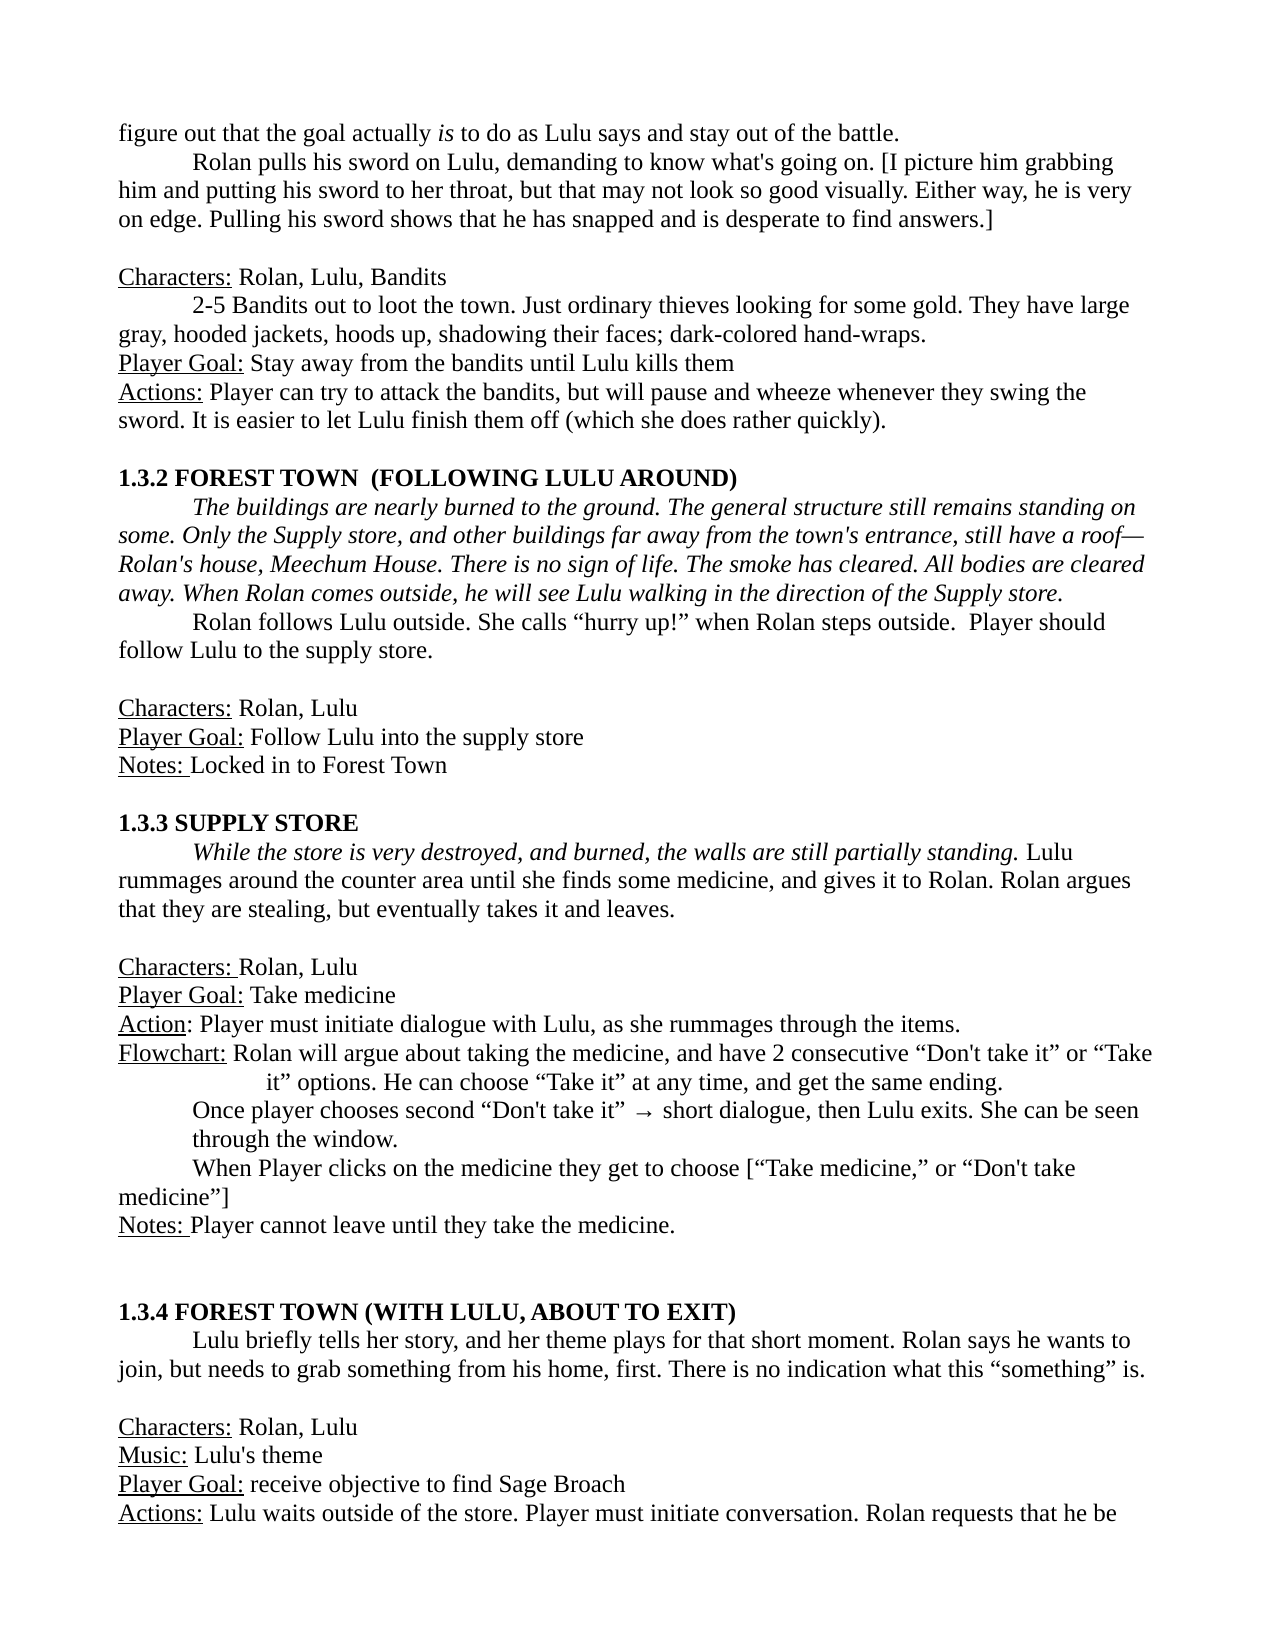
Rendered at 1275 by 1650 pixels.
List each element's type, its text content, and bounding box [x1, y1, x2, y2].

text Once player chooses second “Don't take it” → short dialogue, then Lulu exits. She can be seen through the window. [118, 1096, 1157, 1153]
text 2-5 Bandits out to loot the town. Just ordinary thieves looking for some gold. They have large gray, hooded jackets, hoods up, shadowing their faces; dark-colored hand-wraps. [118, 291, 1157, 348]
text The buildings are nearly burned to the ground. The general structure still remains standing on some. Only the Supply store, and other buildings far away from the town's entrance, still have a roof—Rolan's house, Meechum House. There is no sign of life. The smoke has cleared. All bodies are cleared away. When Rolan comes outside, he will see Lulu walking in the direction of the Supply store. [118, 492, 1157, 607]
text Action: Player must initiate dialogue with Lulu, as she rummages through the items. [118, 1009, 1157, 1038]
text Flowchart: Rolan will argue about taking the medicine, and have 2 consecutive “Don't take it” or “Take it” options. He can choose “Take it” at any time, and get the same ending. [118, 1038, 1157, 1096]
text Notes: Player cannot leave until they take the medicine. [118, 1211, 1157, 1239]
text Lulu briefly tells her story, and her theme plays for that short moment. Rolan says he wants to join, but needs to grab something from his home, first. There is no indication what this “something” is. [118, 1326, 1157, 1383]
text 1.3.2 FOREST TOWN (FOLLOWING LULU AROUND) [118, 463, 1157, 492]
text When Player clicks on the medicine they get to choose [“Take medicine,” or “Don't take medicine”] [118, 1153, 1157, 1211]
text figure out that the goal actually is to do as Lulu says and stay out of the battle. [118, 118, 1157, 147]
text Player Goal: Follow Lulu into the supply store [118, 722, 1157, 751]
text Actions: Player can try to attack the bandits, but will pause and wheeze whenever they swing the sword. It is easier to let Lulu finish them off (which she does rather quickly). [118, 377, 1157, 434]
text Characters: Rolan, Lulu, Bandits [118, 262, 1157, 291]
text Actions: Lulu waits outside of the store. Player must initiate conversation. Rolan requests that he be [118, 1498, 1157, 1527]
text Characters: Rolan, Lulu [118, 952, 1157, 981]
text Rolan follows Lulu outside. She calls “hurry up!” when Rolan steps outside. Player should follow Lulu to the supply store. [118, 607, 1157, 664]
text Notes: Locked in to Forest Town [118, 751, 1157, 779]
text While the store is very destroyed, and burned, the walls are still partially standing. Lulu rummages around the counter area until she finds some medicine, and gives it to Rolan. Rolan argues that they are stealing, but eventually takes it and leaves. [118, 837, 1157, 923]
text 1.3.3 SUPPLY STORE [118, 808, 1157, 837]
text 1.3.4 FOREST TOWN (WITH LULU, ABOUT TO EXIT) [118, 1297, 1157, 1326]
text Player Goal: Stay away from the bandits until Lulu kills them [118, 348, 1157, 377]
text Player Goal: receive objective to find Sage Broach [118, 1469, 1157, 1498]
text Rolan pulls his sword on Lulu, demanding to know what's going on. [I picture him grabbing him and putting his sword to her throat, but that may not look so good visually. Either way, he is very on edge. Pulling his sword shows that he has snapped and is desperate to find answers.] [118, 147, 1157, 233]
text Characters: Rolan, Lulu [118, 693, 1157, 722]
text Player Goal: Take medicine [118, 981, 1157, 1009]
text Characters: Rolan, Lulu [118, 1412, 1157, 1441]
text Music: Lulu's theme [118, 1441, 1157, 1469]
